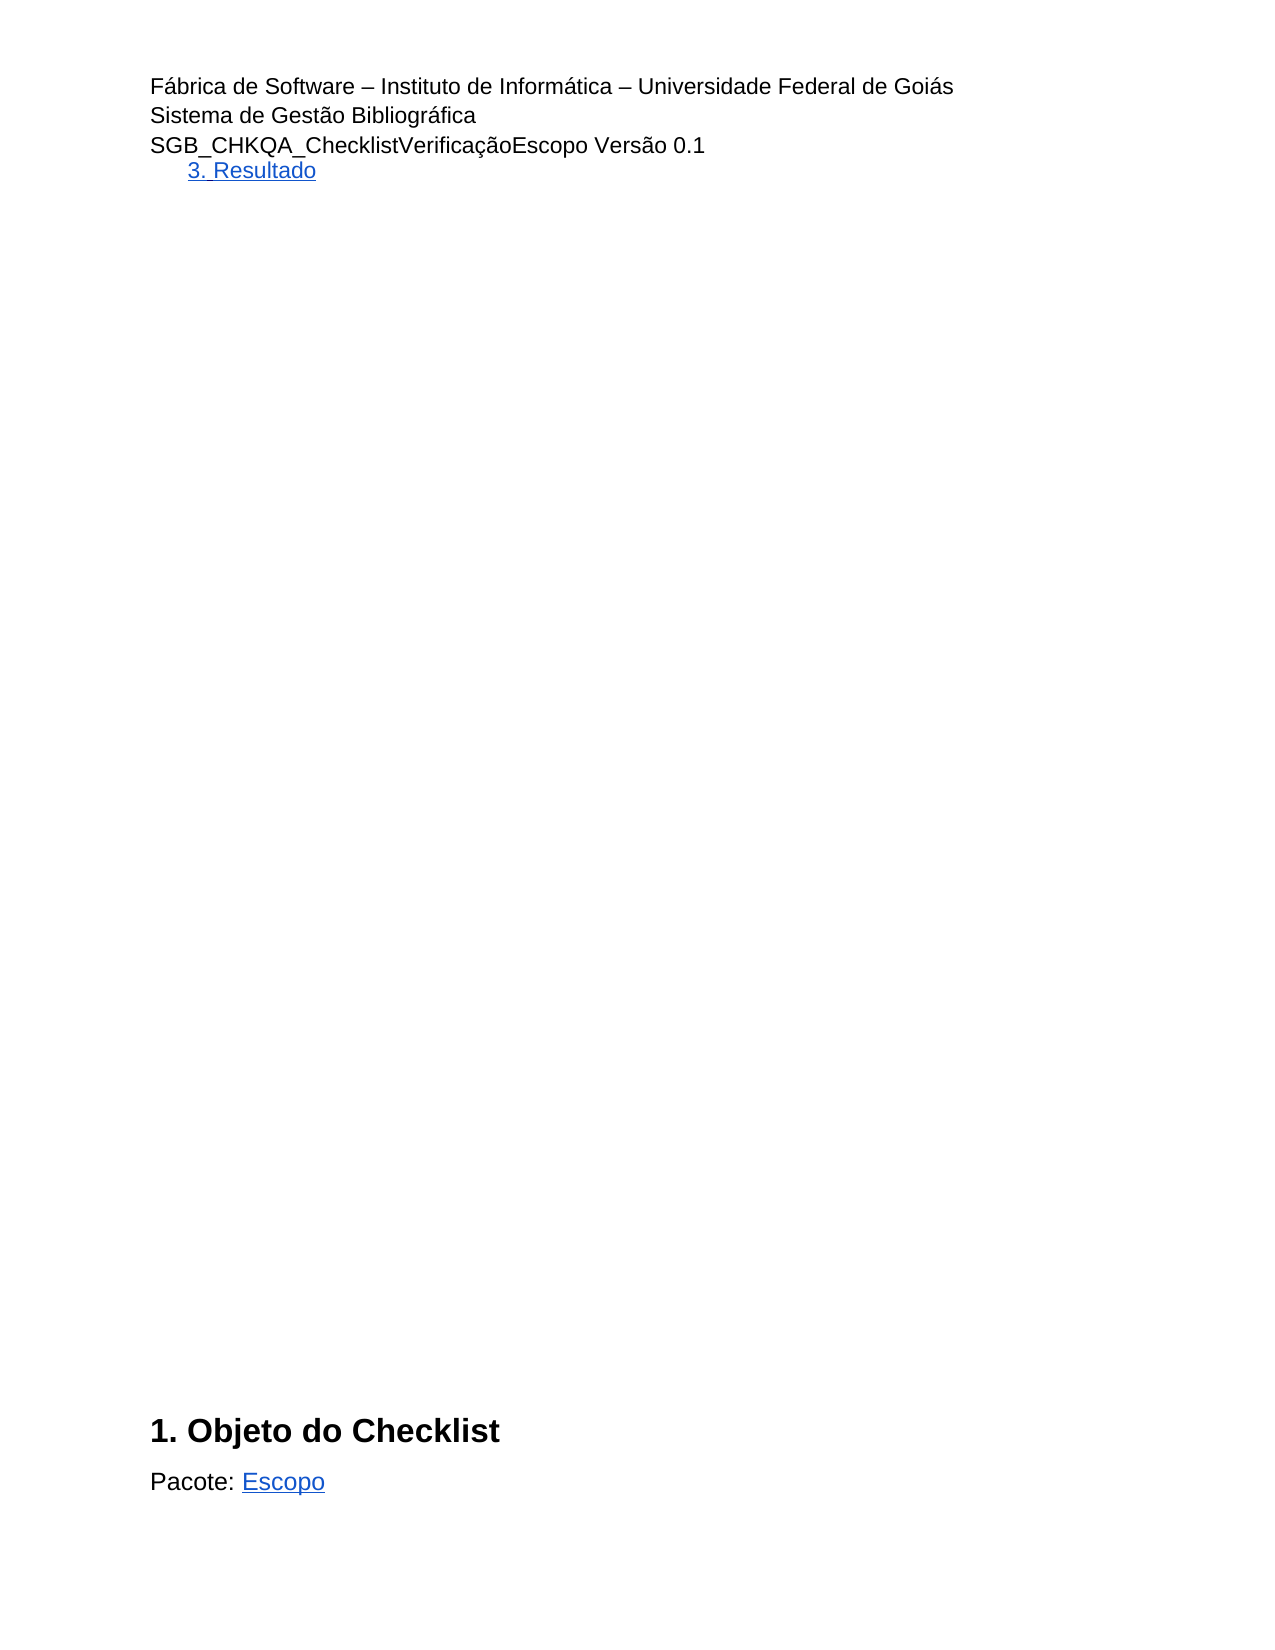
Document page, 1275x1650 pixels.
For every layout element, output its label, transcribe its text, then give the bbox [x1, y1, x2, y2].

text 3. Resultado [187, 158, 1125, 184]
subtitle 1. Objeto do Checklist [150, 1412, 1125, 1450]
text Pacote: Escopo [150, 1468, 1125, 1496]
